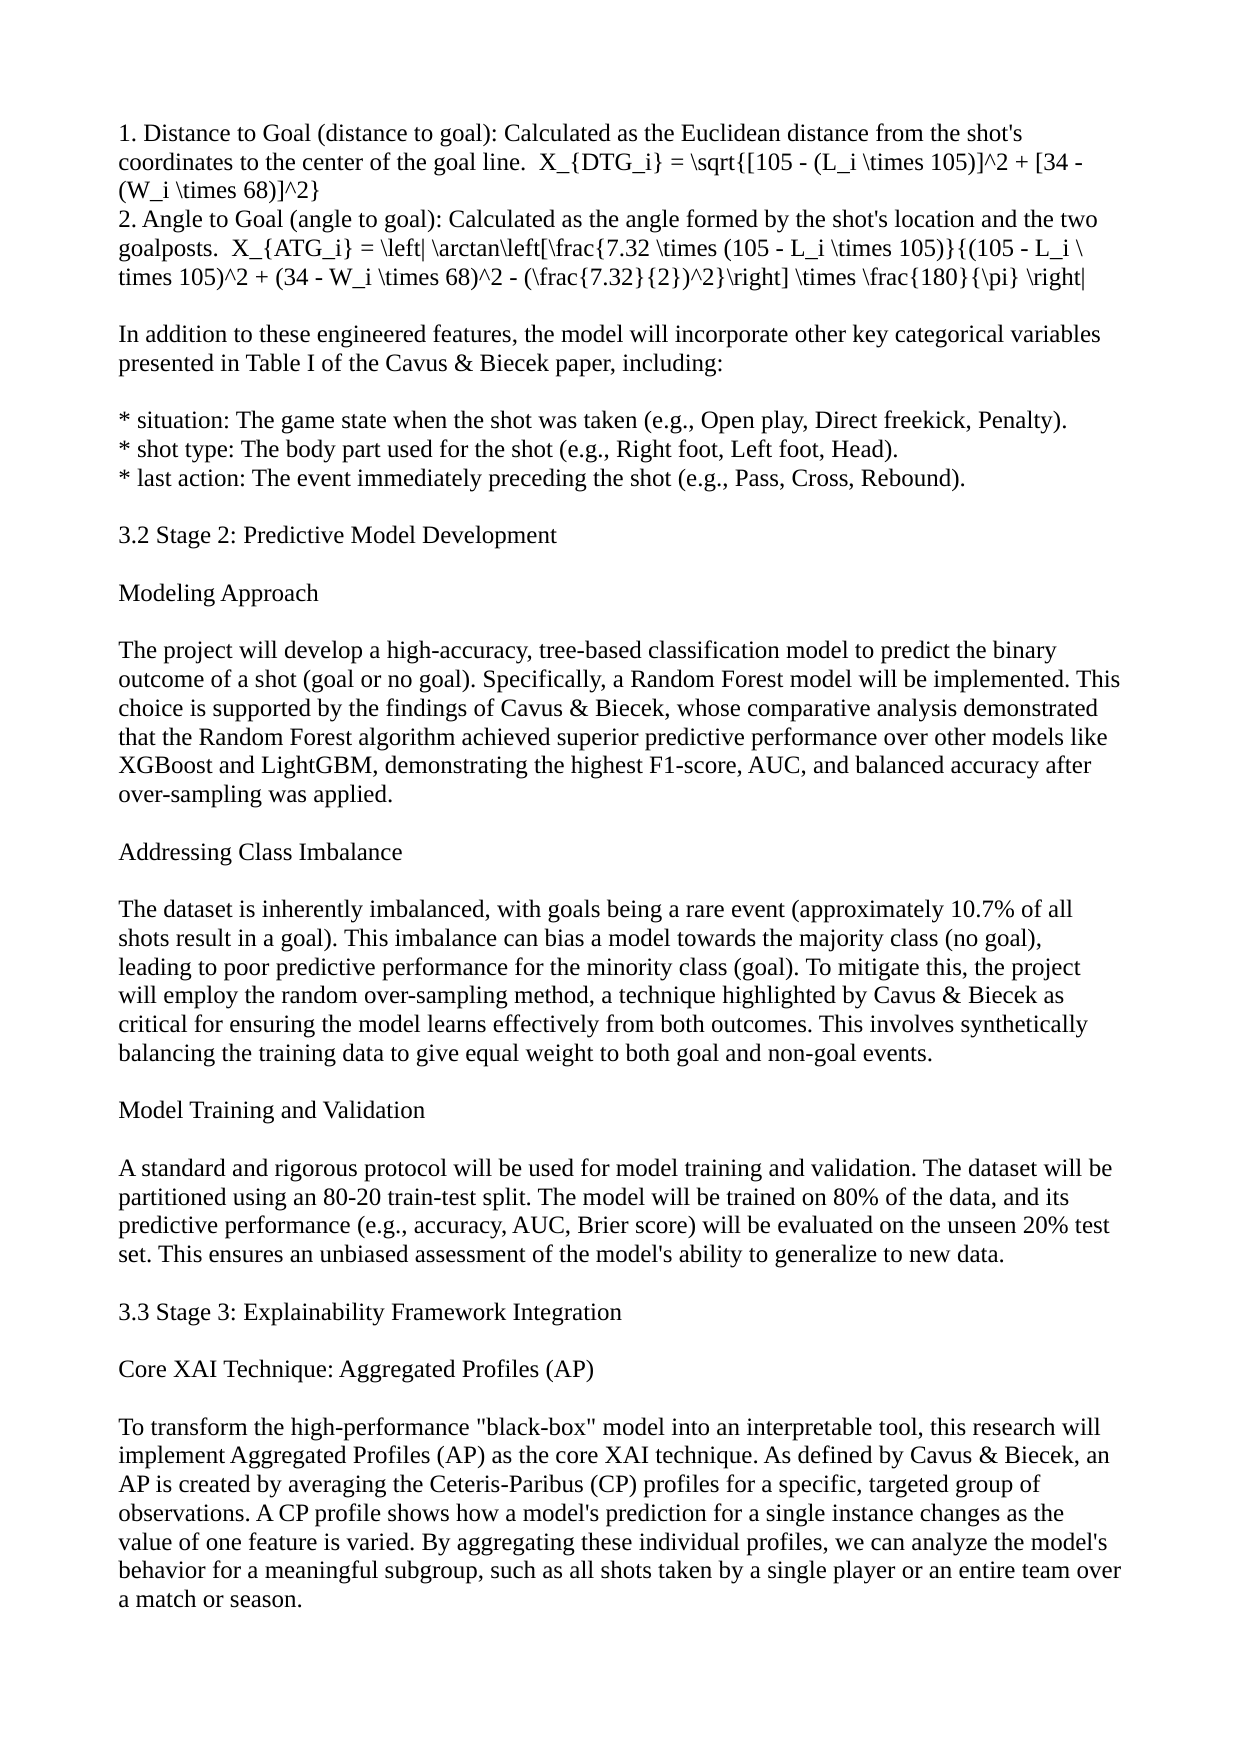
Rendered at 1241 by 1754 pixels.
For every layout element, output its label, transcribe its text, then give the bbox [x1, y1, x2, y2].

text * situation: The game state when the shot was taken (e.g., Open play, Direct freekick, Penalty). [118, 406, 1122, 434]
text Core XAI Technique: Aggregated Profiles (AP) [118, 1354, 1122, 1383]
text Modeling Approach [118, 578, 1122, 607]
text Addressing Class Imbalance [118, 837, 1122, 866]
text The project will develop a high-accuracy, tree-based classification model to predict the binary outcome of a shot (goal or no goal). Specifically, a Random Forest model will be implemented. This choice is supported by the findings of Cavus & Biecek, whose comparative analysis demonstrated that the Random Forest algorithm achieved superior predictive performance over other models like XGBoost and LightGBM, demonstrating the highest F1-score, AUC, and balanced accuracy after over-sampling was applied. [118, 636, 1122, 808]
text The dataset is inherently imbalanced, with goals being a rare event (approximately 10.7% of all shots result in a goal). This imbalance can bias a model towards the majority class (no goal), leading to poor predictive performance for the minority class (goal). To mitigate this, the project will employ the random over-sampling method, a technique highlighted by Cavus & Biecek as critical for ensuring the model learns effectively from both outcomes. This involves synthetically balancing the training data to give equal weight to both goal and non-goal events. [118, 894, 1122, 1067]
text In addition to these engineered features, the model will incorporate other key categorical variables presented in Table I of the Cavus & Biecek paper, including: [118, 319, 1122, 377]
text * last action: The event immediately preceding the shot (e.g., Pass, Cross, Rebound). [118, 463, 1122, 492]
text A standard and rigorous protocol will be used for model training and validation. The dataset will be partitioned using an 80-20 train-test split. The model will be trained on 80% of the data, and its predictive performance (e.g., accuracy, AUC, Brier score) will be evaluated on the unseen 20% test set. This ensures an unbiased assessment of the model's ability to generalize to new data. [118, 1153, 1122, 1268]
text 2. Angle to Goal (angle to goal): Calculated as the angle formed by the shot's location and the two goalposts. X_{ATG_i} = \left| \arctan\left[\frac{7.32 \times (105 - L_i \times 105)}{(105 - L_i \times 105)^2 + (34 - W_i \times 68)^2 - (\frac{7.32}{2})^2}\right] \times \frac{180}{\pi} \right| [118, 204, 1122, 291]
text To transform the high-performance "black-box" model into an interpretable tool, this research will implement Aggregated Profiles (AP) as the core XAI technique. As defined by Cavus & Biecek, an AP is created by averaging the Ceteris-Paribus (CP) profiles for a specific, targeted group of observations. A CP profile shows how a model's prediction for a single instance changes as the value of one feature is varied. By aggregating these individual profiles, we can analyze the model's behavior for a meaningful subgroup, such as all shots taken by a single player or an entire team over a match or season. [118, 1412, 1122, 1613]
text 3.3 Stage 3: Explainability Framework Integration [118, 1297, 1122, 1326]
text Model Training and Validation [118, 1096, 1122, 1124]
text 3.2 Stage 2: Predictive Model Development [118, 521, 1122, 549]
text 1. Distance to Goal (distance to goal): Calculated as the Euclidean distance from the shot's coordinates to the center of the goal line. X_{DTG_i} = \sqrt{[105 - (L_i \times 105)]^2 + [34 - (W_i \times 68)]^2} [118, 118, 1122, 204]
text * shot type: The body part used for the shot (e.g., Right foot, Left foot, Head). [118, 434, 1122, 463]
